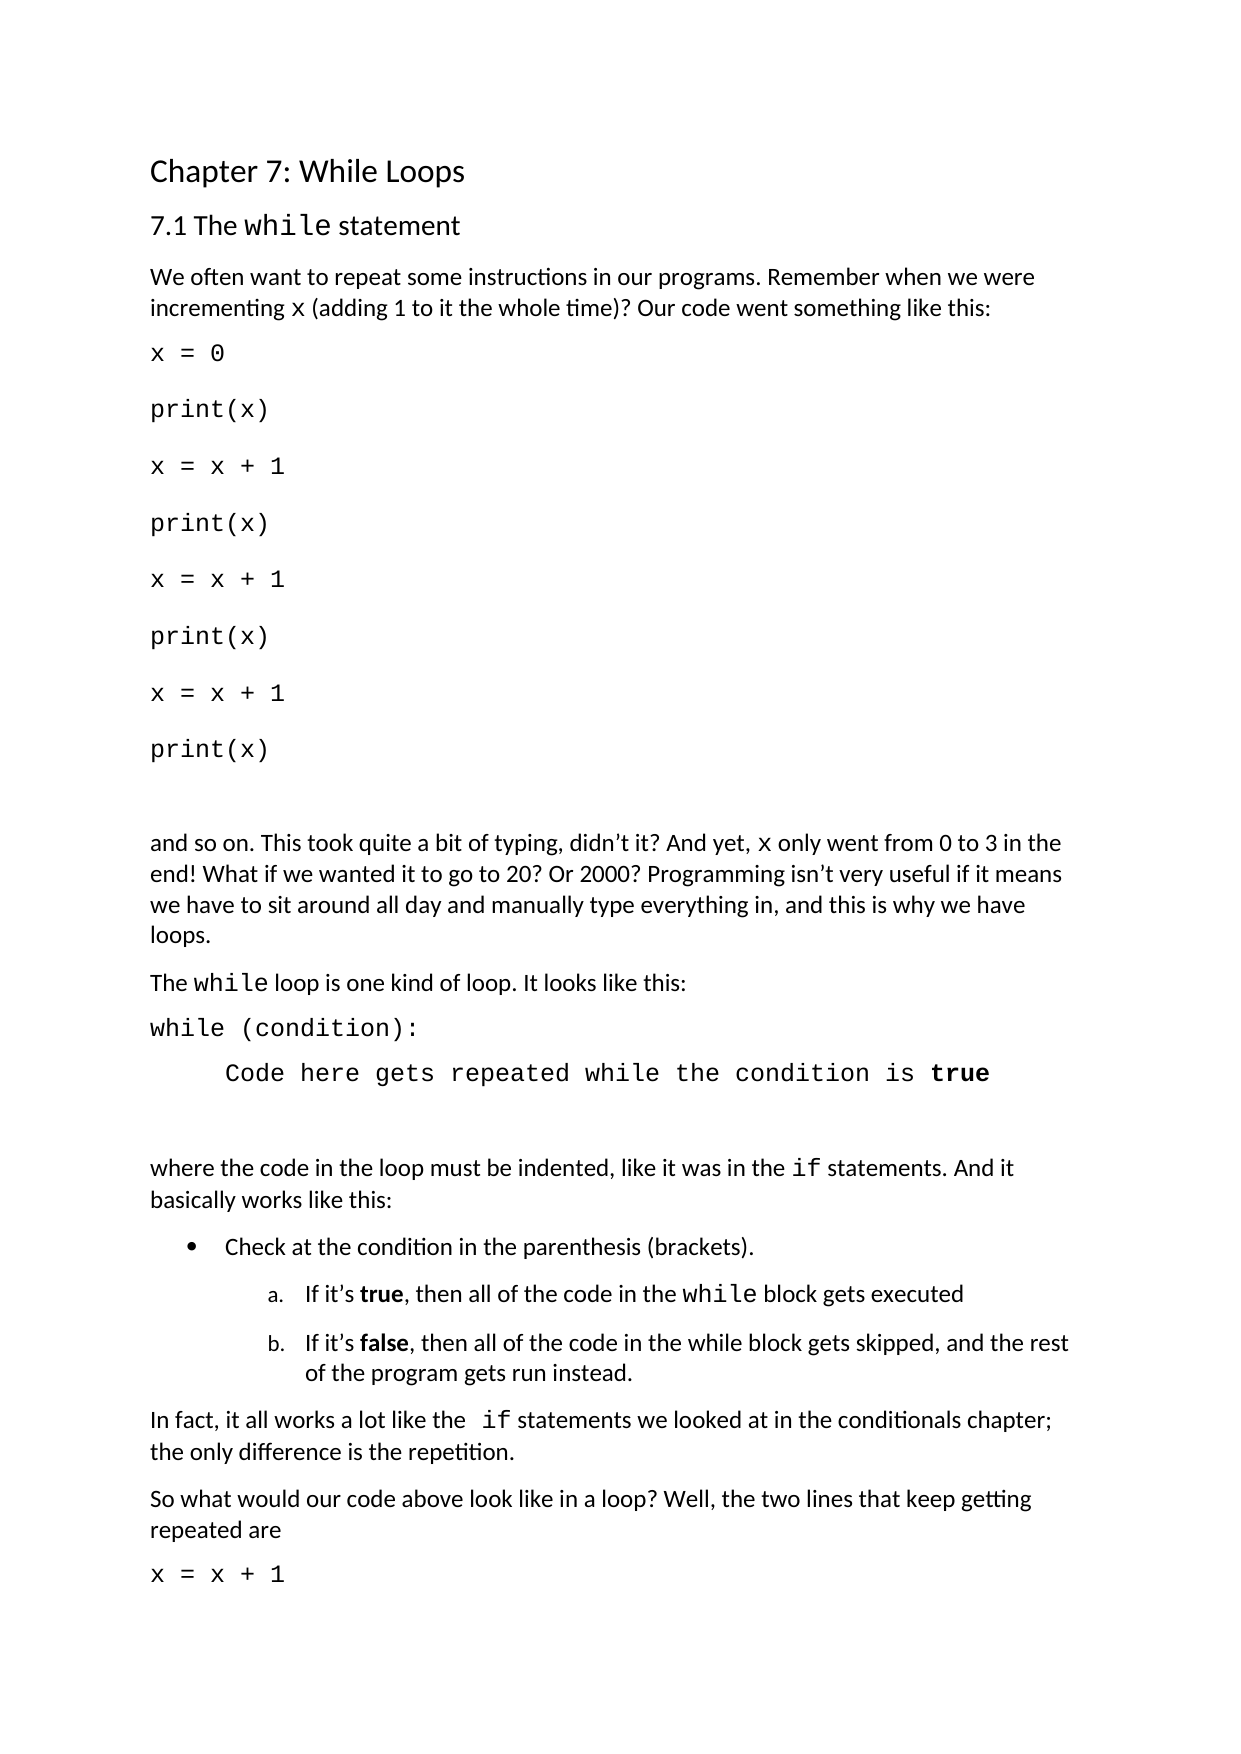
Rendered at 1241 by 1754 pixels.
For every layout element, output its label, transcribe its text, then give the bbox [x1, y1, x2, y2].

text print(x) [150, 510, 1090, 538]
text x = x + 1 [150, 453, 1090, 482]
text The while loop is one kind of loop. It looks like this: [150, 967, 1090, 998]
text x = x + 1 [150, 680, 1090, 708]
text while (condition): [150, 1015, 1090, 1043]
text In fact, it all works a lot like the if statements we looked at in the conditionals chapter; the only difference is the repetition. [150, 1405, 1090, 1467]
text print(x) [150, 623, 1090, 652]
list If it’s true, then all of the code in the while block gets executed [267, 1278, 1090, 1310]
text where the code in the loop must be indented, like it was in the if statements. And it basically works like this: [150, 1152, 1090, 1215]
text x = 0 [150, 340, 1090, 368]
text Chapter 7: While Loops [150, 150, 1090, 191]
text 7.1 The while statement [150, 207, 1090, 244]
text and so on. This took quite a bit of typing, didn’t it? And yet, x only went from 0 to 3 in the end! What if we wanted it to go to 20? Or 2000? Programming isn’t very useful if it means we have to sit around all day and manually type everything in, and this is why we have loops. [150, 827, 1090, 950]
text So what would our code above look like in a loop? Well, the two lines that keep getting repeated are [150, 1484, 1090, 1545]
list If it’s false, then all of the code in the while block gets skipped, and the rest of the program gets run instead. [267, 1327, 1090, 1388]
text Code here gets repeated while the condition is true [150, 1060, 1090, 1088]
text print(x) [150, 737, 1090, 765]
text We often want to repeat some instructions in our programs. Remember when we were incrementing x (adding 1 to it the whole time)? Our code went something like this: [150, 261, 1090, 323]
text print(x) [150, 397, 1090, 425]
text x = x + 1 [150, 1561, 1090, 1590]
text x = x + 1 [150, 567, 1090, 595]
list Check at the condition in the parenthesis (brackets). [187, 1231, 1090, 1262]
